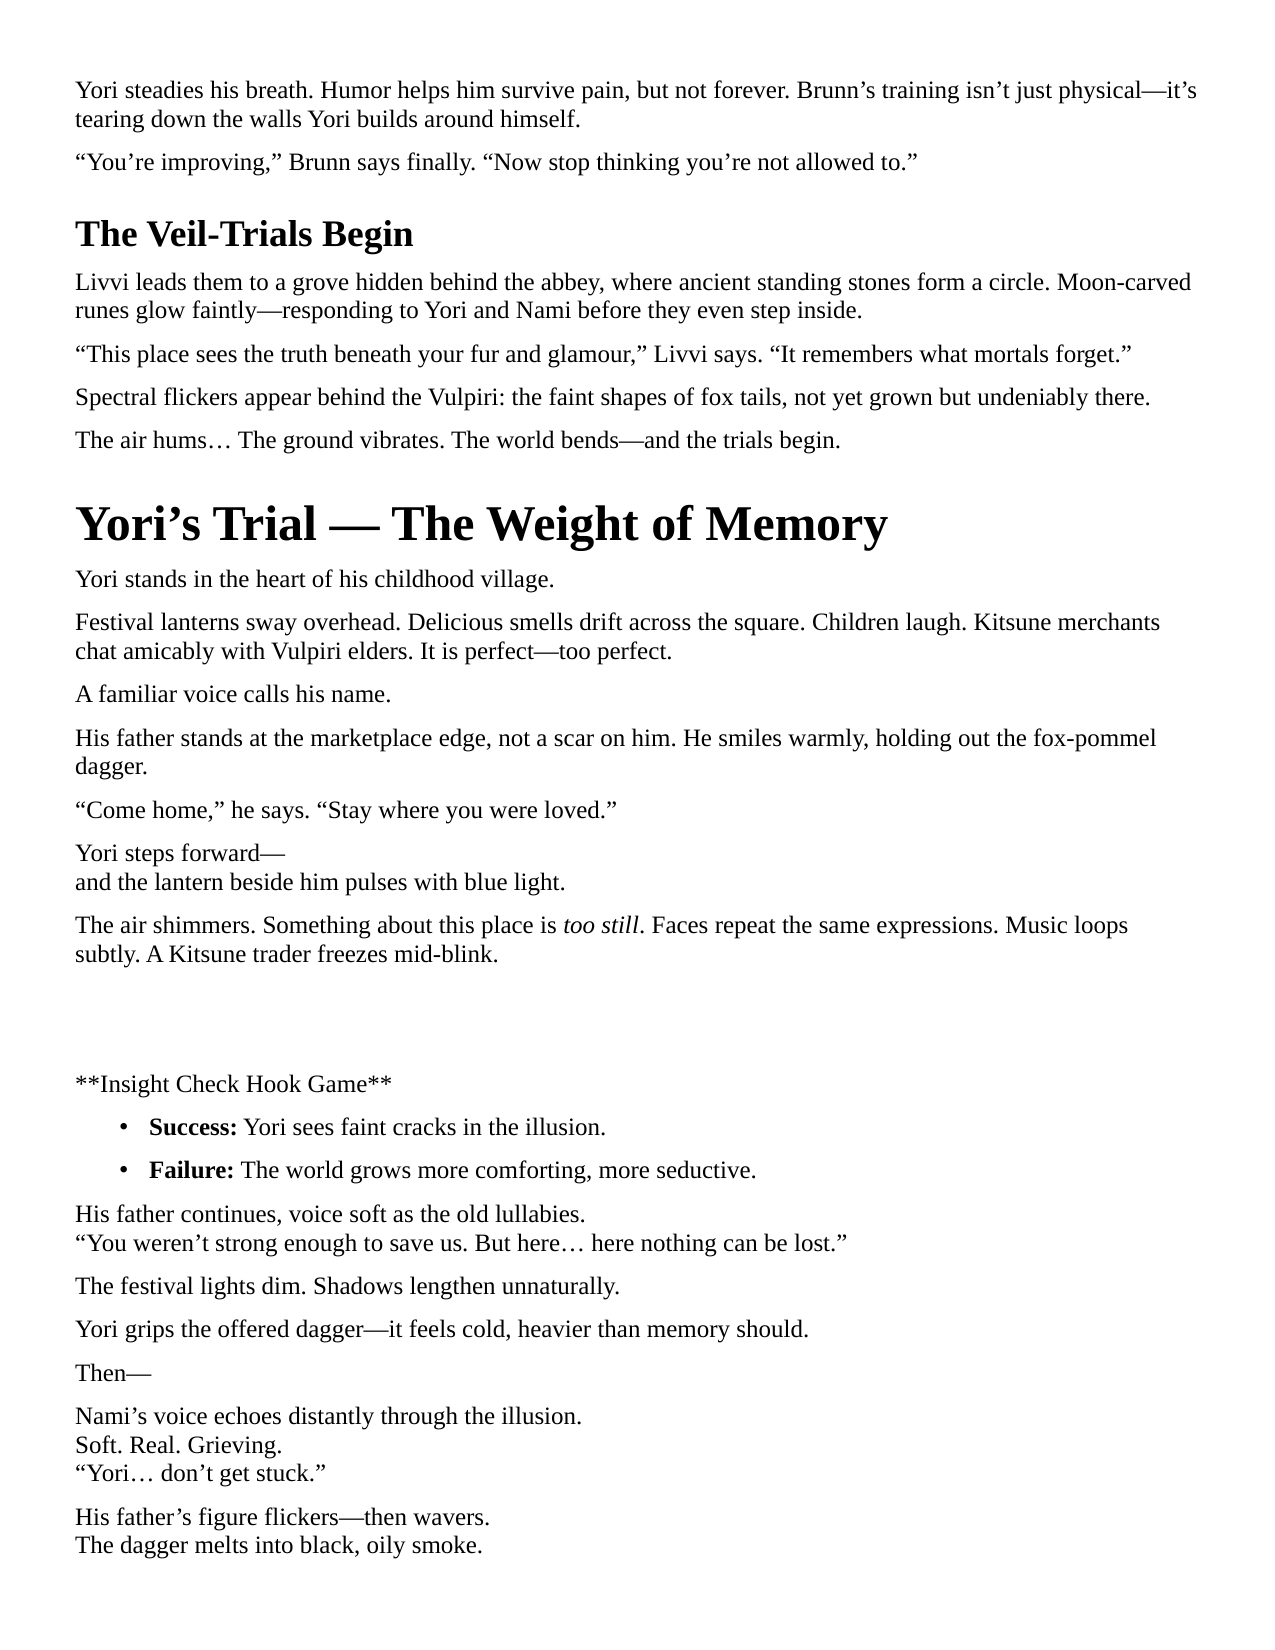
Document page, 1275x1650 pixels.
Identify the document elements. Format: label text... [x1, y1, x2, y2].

text **Insight Check Hook Game** [75, 1069, 1200, 1098]
text Then— [75, 1358, 1200, 1386]
list Failure: The world grows more comforting, more seductive. [119, 1156, 1200, 1184]
text His father stands at the marketplace edge, not a scar on him. He smiles warmly, holding out the fox-pommel dagger. [75, 723, 1200, 780]
text Yori steadies his breath. Humor helps him survive pain, but not forever. Brunn’s training isn’t just physical—it’s tearing down the walls Yori builds around himself. [75, 75, 1200, 132]
text His father’s figure flickers—then wavers. The dagger melts into black, oily smoke. [75, 1502, 1200, 1559]
text Festival lanterns sway overhead. Delicious smells drift across the square. Children laugh. Kitsune merchants chat amicably with Vulpiri elders. It is perfect—too perfect. [75, 607, 1200, 665]
text The festival lights dim. Shadows lengthen unnaturally. [75, 1271, 1200, 1300]
text Yori grips the offered dagger—it feels cold, heavier than memory should. [75, 1314, 1200, 1343]
text His father continues, voice soft as the old lullabies. “You weren’t strong enough to save us. But here… here nothing can be lost.” [75, 1199, 1200, 1256]
text The air hums… The ground vibrates. The world bends—and the trials begin. [75, 426, 1200, 454]
text Yori stands in the heart of his childhood village. [75, 564, 1200, 593]
list Success: Yori sees faint cracks in the illusion. [119, 1112, 1200, 1141]
text “You’re improving,” Brunn says finally. “Now stop thinking you’re not allowed to.” [75, 147, 1200, 176]
subtitle Yori’s Trial — The Weight of Memory [75, 494, 1200, 551]
text A familiar voice calls his name. [75, 679, 1200, 708]
text “This place sees the truth beneath your fur and glamour,” Livvi says. “It remembers what mortals forget.” [75, 339, 1200, 368]
text The air shimmers. Something about this place is too still. Faces repeat the same expressions. Music loops subtly. A Kitsune trader freezes mid-blink. [75, 910, 1200, 968]
text Nami’s voice echoes distantly through the illusion. Soft. Real. Grieving. “Yori… don’t get stuck.” [75, 1401, 1200, 1487]
text Spectral flickers appear behind the Vulpiri: the faint shapes of fox tails, not yet grown but undeniably there. [75, 382, 1200, 411]
text Yori steps forward— and the lantern beside him pulses with blue light. [75, 838, 1200, 896]
text Livvi leads them to a grove hidden behind the abbey, where ancient standing stones form a circle. Moon-carved runes glow faintly—responding to Yori and Nami before they even step inside. [75, 267, 1200, 324]
text “Come home,” he says. “Stay where you were loved.” [75, 795, 1200, 823]
subtitle The Veil-Trials Begin [75, 211, 1200, 254]
